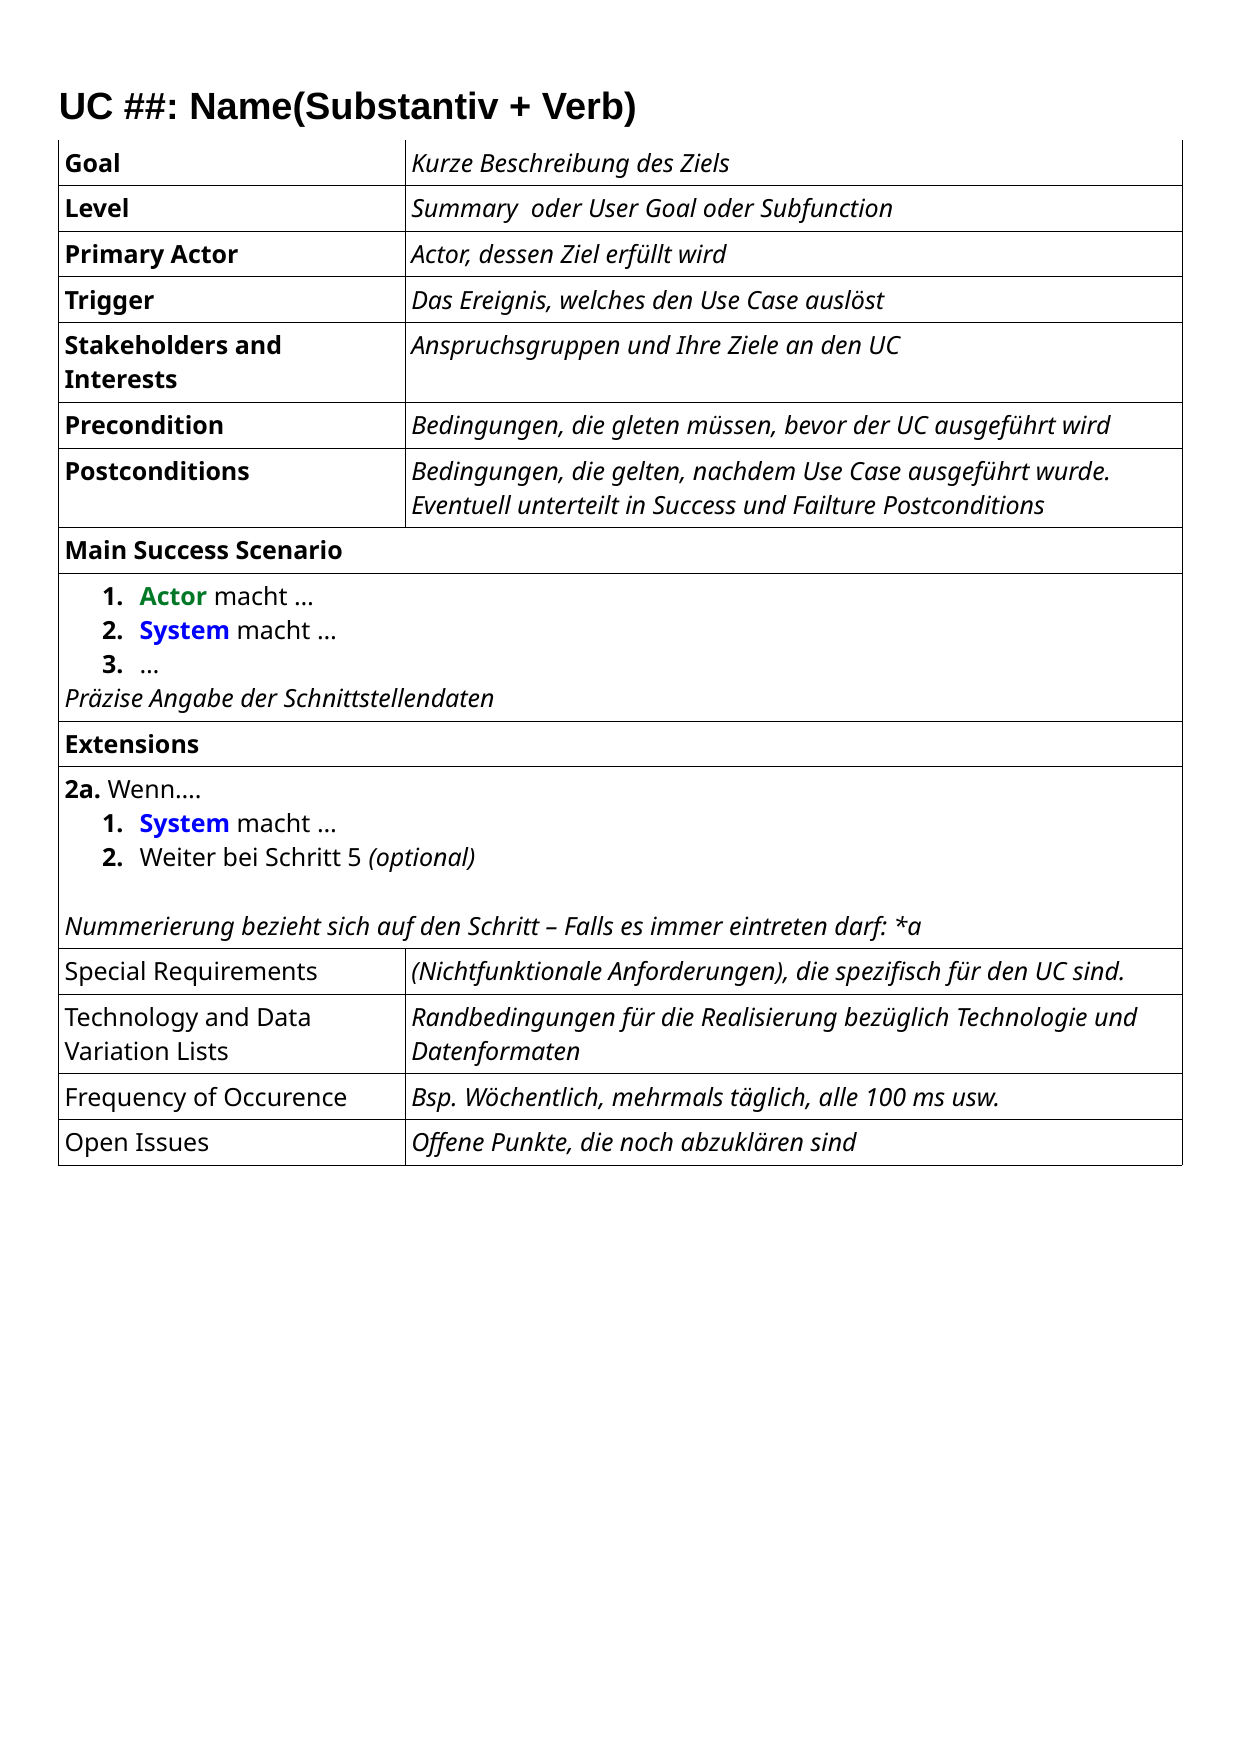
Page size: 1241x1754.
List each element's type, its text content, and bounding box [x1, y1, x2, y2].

table_cell Level [59, 186, 405, 231]
table_cell Open Issues [59, 1120, 405, 1164]
table_cell Postconditions [59, 449, 405, 527]
table_cell Actor macht … System macht … … Präzise Angabe der Schnittstellendaten [59, 574, 1182, 721]
table_cell Main Success Scenario [59, 528, 1182, 573]
table_cell Actor, dessen Ziel erfüllt wird [406, 232, 1182, 276]
table_cell Frequency of Occurence [59, 1074, 405, 1119]
table_cell Randbedingungen für die Realisierung bezüglich Technologie und Datenformaten [406, 995, 1182, 1073]
table_header Goal [59, 140, 405, 185]
table_cell (Nichtfunktionale Anforderungen), die spezifisch für den UC sind. [406, 949, 1182, 994]
table_cell Anspruchsgruppen und Ihre Ziele an den UC [406, 323, 1182, 402]
table_cell Stakeholders and Interests [59, 323, 405, 402]
table_cell Das Ereignis, welches den Use Case auslöst [406, 277, 1182, 322]
table_cell 2a. Wenn…. System macht … Weiter bei Schritt 5 (optional) Nummerierung bezieht sich auf den Schritt – Falls es immer eintreten darf: *a [59, 767, 1182, 948]
table_header Kurze Beschreibung des Ziels [406, 140, 1182, 185]
table_cell Bsp. Wöchentlich, mehrmals täglich, alle 100 ms usw. [406, 1074, 1182, 1119]
table_cell Bedingungen, die gelten, nachdem Use Case ausgeführt wurde. Eventuell unterteilt in Success und Failture Postconditions [406, 449, 1182, 527]
table_cell Bedingungen, die gleten müssen, bevor der UC ausgeführt wird [406, 403, 1182, 447]
table_cell Primary Actor [59, 232, 405, 276]
table_cell Offene Punkte, die noch abzuklären sind [406, 1120, 1182, 1164]
table_cell Extensions [59, 722, 1182, 766]
subtitle UC ##: Name(Substantiv + Verb) [58, 83, 1182, 127]
table_cell Summary oder User Goal oder Subfunction [406, 186, 1182, 231]
table_cell Technology and Data Variation Lists [59, 995, 405, 1073]
table_cell Precondition [59, 403, 405, 447]
table_cell Trigger [59, 277, 405, 322]
table_cell Special Requirements [59, 949, 405, 994]
